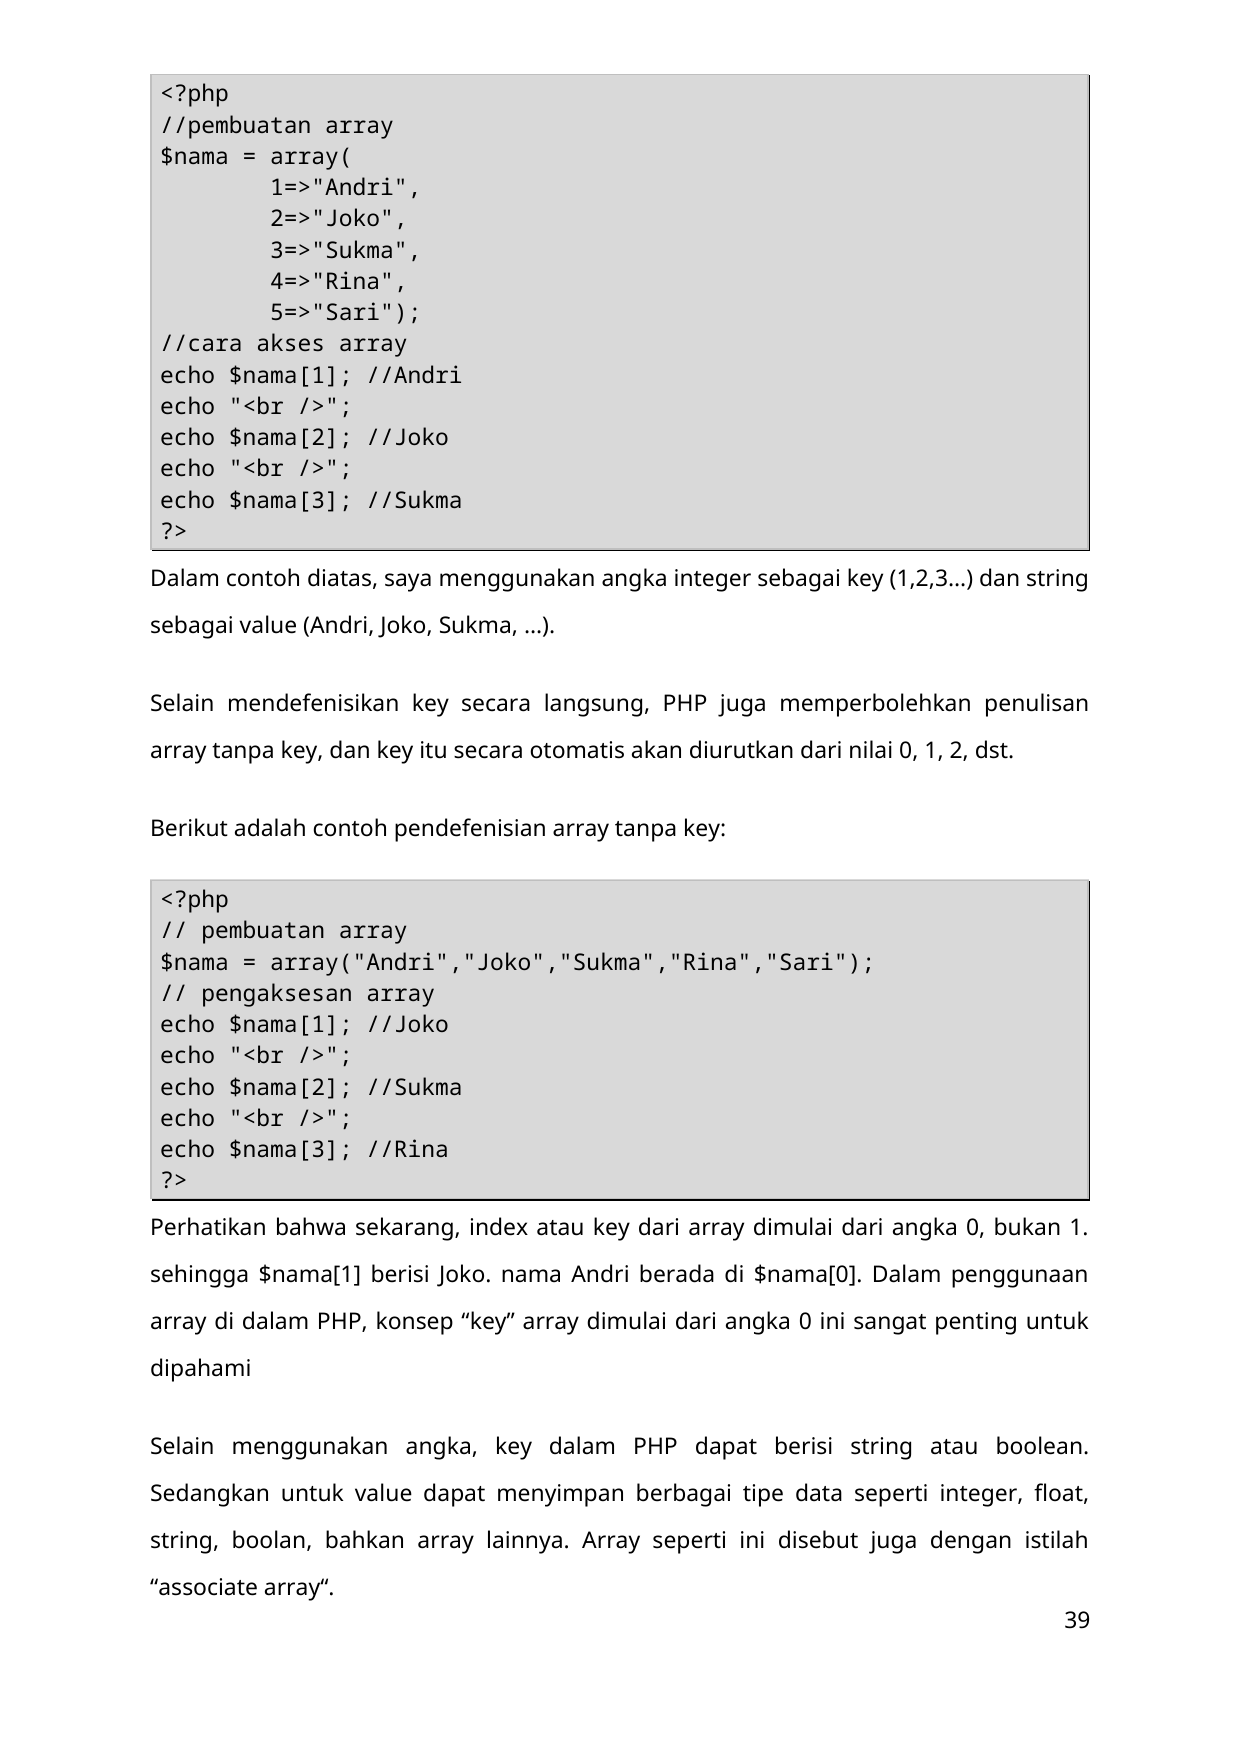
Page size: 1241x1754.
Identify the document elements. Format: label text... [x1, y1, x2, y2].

text echo $nama[1]; //Andri [152, 355, 1087, 386]
text Selain mendefenisikan key secara langsung, PHP juga memperbolehkan penulisan array tanpa key, dan key itu secara otomatis akan diurutkan dari nilai 0, 1, 2, dst. [150, 687, 1090, 765]
text // pembuatan array [152, 911, 1087, 942]
text $nama = array("Andri","Joko","Sukma","Rina","Sari"); [152, 942, 1087, 973]
text 3=>"Sukma", [152, 230, 1087, 261]
text ?> [152, 1161, 1087, 1198]
text echo "<br />"; [152, 449, 1087, 480]
text 5=>"Sari"); [152, 292, 1087, 324]
text 2=>"Joko", [152, 199, 1087, 230]
text echo "<br />"; [152, 386, 1087, 417]
text // pengaksesan array [152, 973, 1087, 1004]
text //cara akses array [152, 324, 1087, 355]
text 1=>"Andri", [152, 167, 1087, 199]
text echo $nama[3]; //Sukma [152, 480, 1087, 511]
text Berikut adalah contoh pendefenisian array tanpa key: [150, 812, 1090, 843]
text 4=>"Rina", [152, 261, 1087, 292]
text echo "<br />"; [152, 1098, 1087, 1129]
text Perhatikan bahwa sekarang, index atau key dari array dimulai dari angka 0, bukan 1. sehingga $nama[1] berisi Joko. nama Andri berada di $nama[0]. Dalam penggunaan array di dalam PHP, konsep “key” array dimulai dari angka 0 ini sangat penting untuk dipahami [150, 1211, 1090, 1383]
text echo $nama[1]; //Joko [152, 1004, 1087, 1036]
text <?php [152, 881, 1087, 911]
text echo $nama[2]; //Sukma [152, 1067, 1087, 1098]
text Dalam contoh diatas, saya menggunakan angka integer sebagai key (1,2,3…) dan string sebagai value (Andri, Joko, Sukma, …). [150, 562, 1090, 640]
text echo $nama[2]; //Joko [152, 417, 1087, 449]
text Selain menggunakan angka, key dalam PHP dapat berisi string atau boolean. Sedangkan untuk value dapat menyimpan berbagai tipe data seperti integer, float, string, boolan, bahkan array lainnya. Array seperti ini disebut juga dengan istilah “associate array“. [150, 1430, 1090, 1602]
text $nama = array( [152, 136, 1087, 167]
text //pembuatan array [152, 105, 1087, 136]
text echo "<br />"; [152, 1036, 1087, 1067]
text <?php [152, 75, 1087, 105]
text echo $nama[3]; //Rina [152, 1129, 1087, 1161]
text ?> [152, 511, 1087, 548]
